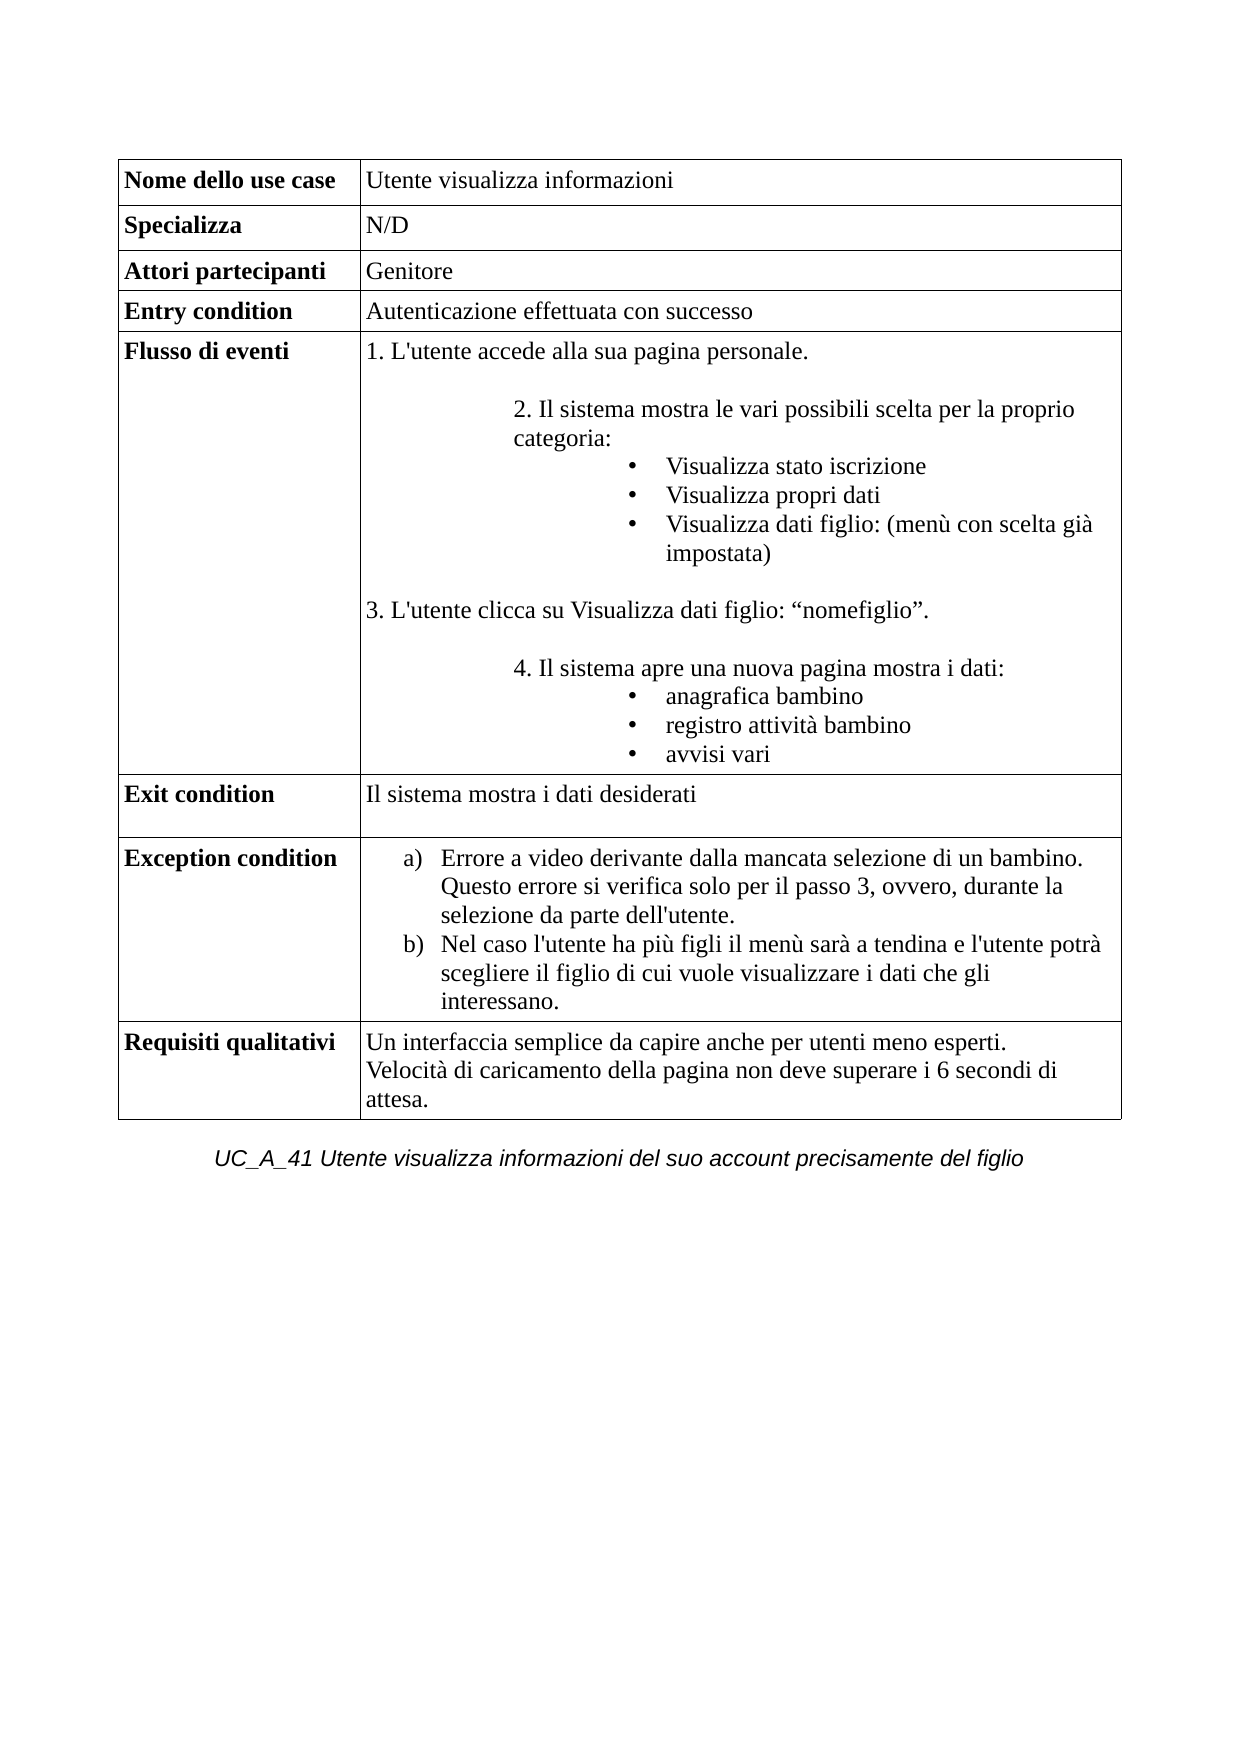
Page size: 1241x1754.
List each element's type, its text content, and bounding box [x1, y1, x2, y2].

table_cell Genitore [361, 251, 1121, 290]
table_cell Entry condition [119, 291, 360, 331]
table_cell Exit condition [119, 775, 360, 837]
table_cell Un interfaccia semplice da capire anche per utenti meno esperti. Velocità di caricamento della pagina non deve superare i 6 secondi di attesa. [361, 1022, 1121, 1119]
table_cell L'utente accede alla sua pagina personale. Il sistema mostra le vari possibili scelta per la proprio categoria: Visualizza stato iscrizione Visualizza propri dati Visualizza dati figlio: (menù con scelta già impostata) L'utente clicca su Visualizza dati figlio: “nomefiglio”. Il sistema apre una nuova pagina mostra i dati: anagrafica bambino registro attività bambino avvisi vari [361, 332, 1121, 773]
table_cell Requisiti qualitativi [119, 1022, 360, 1119]
table_cell Attori partecipanti [119, 251, 360, 290]
table_cell Errore a video derivante dalla mancata selezione di un bambino. Questo errore si verifica solo per il passo 3, ovvero, durante la selezione da parte dell'utente. Nel caso l'utente ha più figli il menù sarà a tendina e l'utente potrà scegliere il figlio di cui vuole visualizzare i dati che gli interessano. [361, 838, 1121, 1021]
table_cell Il sistema mostra i dati desiderati [361, 775, 1121, 837]
table_cell Flusso di eventi [119, 332, 360, 773]
text UC_A_41 Utente visualizza informazioni del suo account precisamente del figlio [118, 1145, 1122, 1172]
table_cell N/D [361, 206, 1121, 250]
table_cell Specializza [119, 206, 360, 250]
table_cell Autenticazione effettuata con successo [361, 291, 1121, 331]
table_cell Exception condition [119, 838, 360, 1021]
table_header Nome dello use case [119, 160, 360, 205]
table_header Utente visualizza informazioni [361, 160, 1121, 205]
